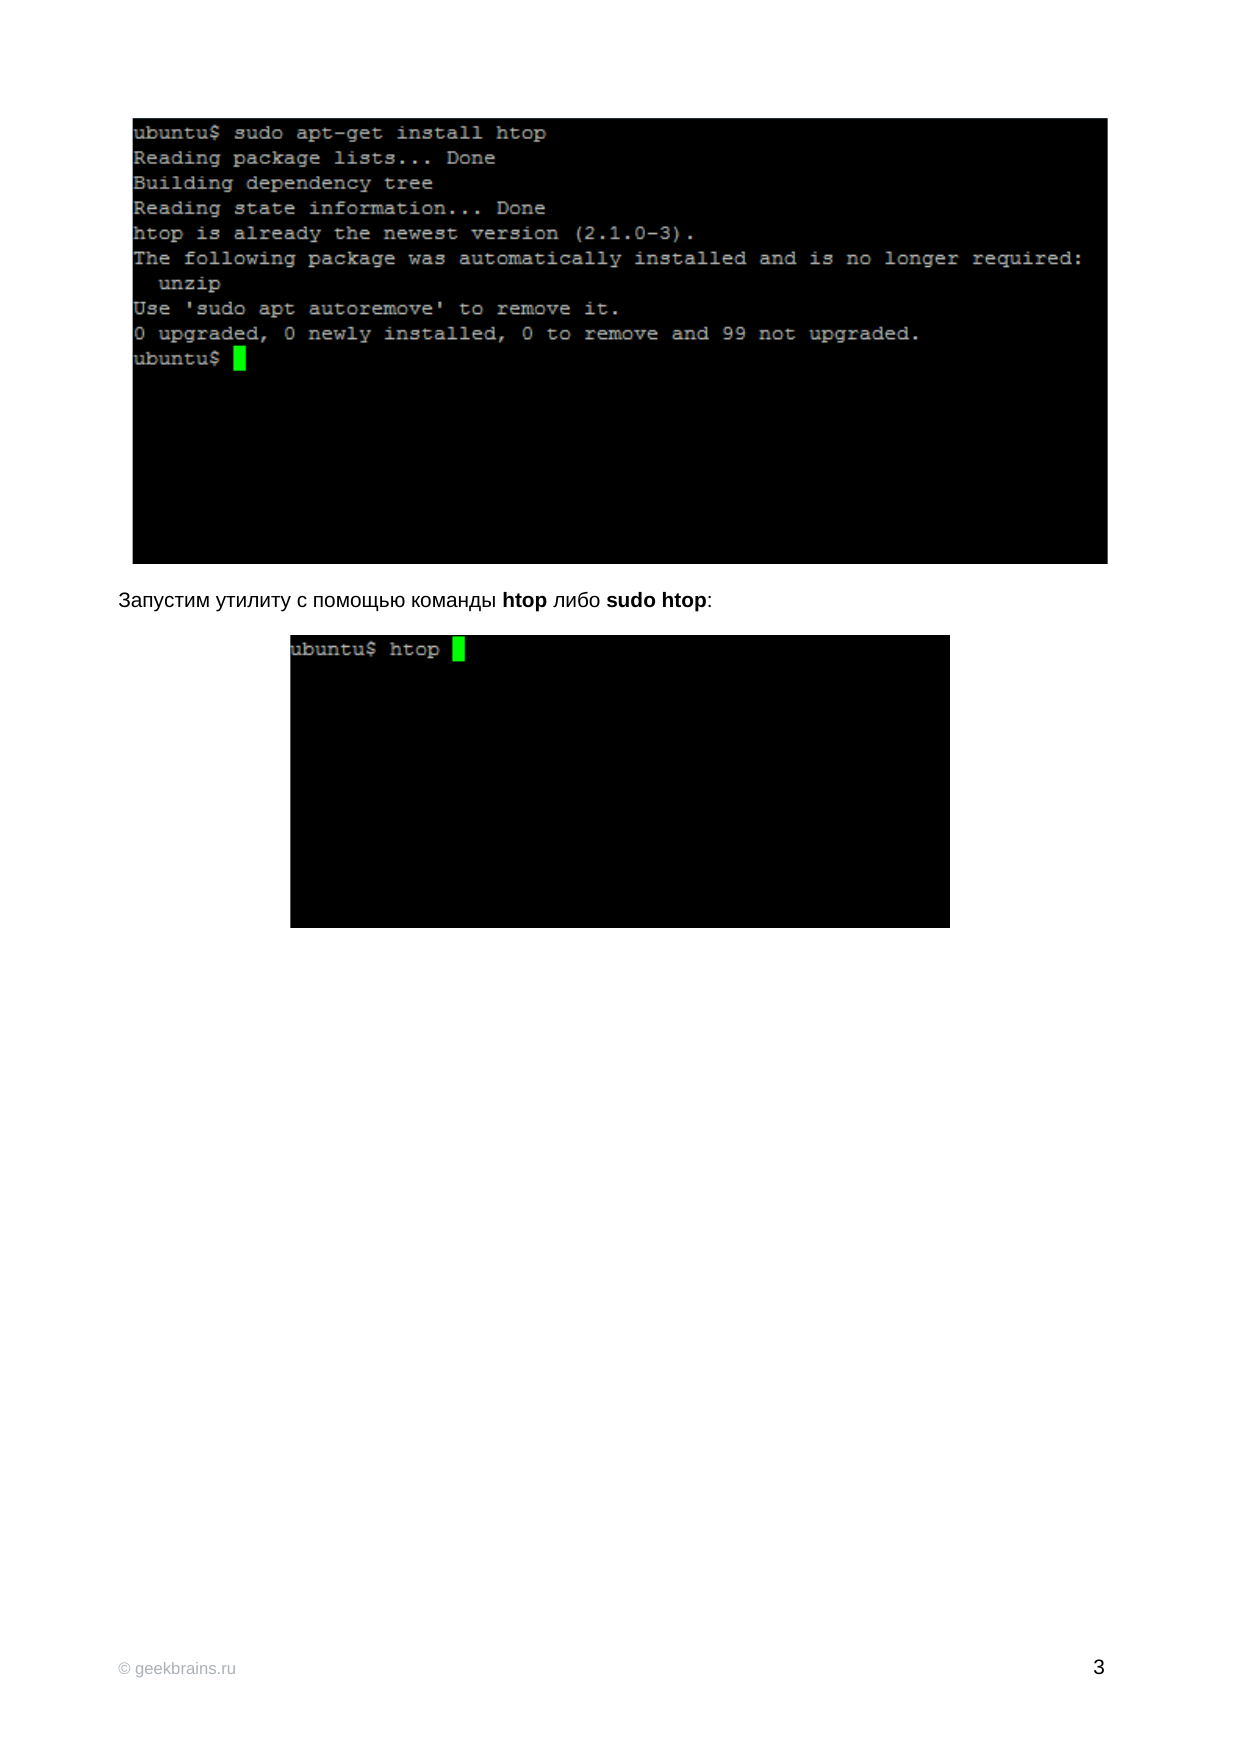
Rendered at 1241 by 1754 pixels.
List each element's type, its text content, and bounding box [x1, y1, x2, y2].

text Запустим утилиту с помощью команды htop либо sudo htop: [118, 588, 1122, 612]
picture [132, 118, 1108, 564]
picture [290, 635, 950, 928]
